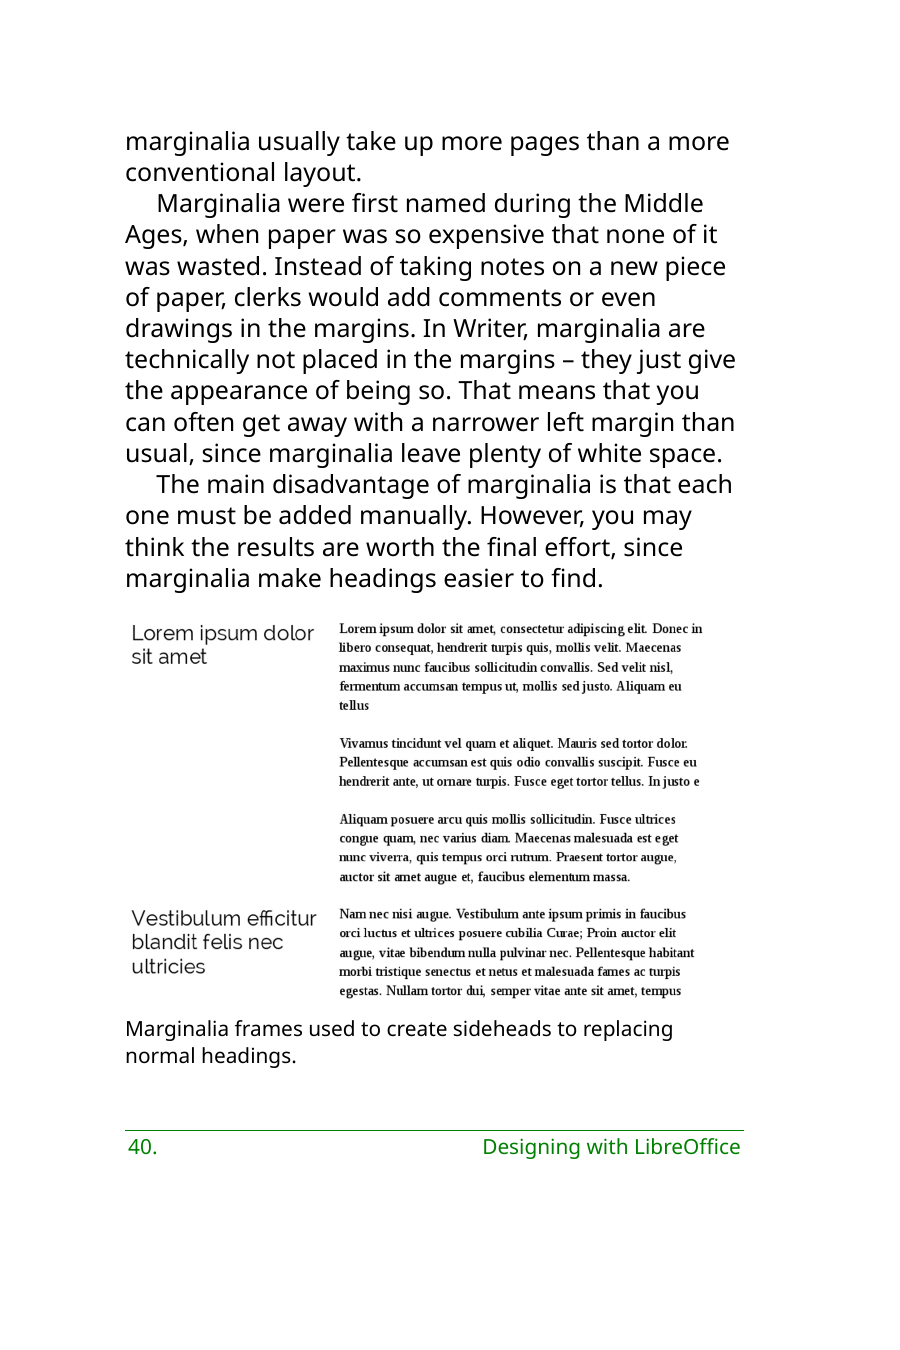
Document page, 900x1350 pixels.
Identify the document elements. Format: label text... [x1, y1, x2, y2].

table_header [709, 609, 744, 1004]
text marginalia usually take up more pages than a more conventional layout. [125, 125, 744, 187]
text Marginalia were first named during the Middle Ages, when paper was so expensive that none of it was wasted. Instead of taking notes on a new piece of paper, clerks would add comments or even drawings in the margins. In Writer, marginalia are technically not placed in the margins – they just give the appearance of being so. That means that you can often get away with a narrower left margin than usual, since marginalia leave plenty of white space. [125, 187, 744, 469]
picture [125, 609, 709, 1005]
text The main disadvantage of marginalia is that each one must be added manually. However, you may think the results are worth the final effort, since marginalia make headings easier to find. [125, 469, 744, 594]
table_cell Marginalia frames used to create sideheads to replacing normal headings. [125, 1007, 744, 1069]
